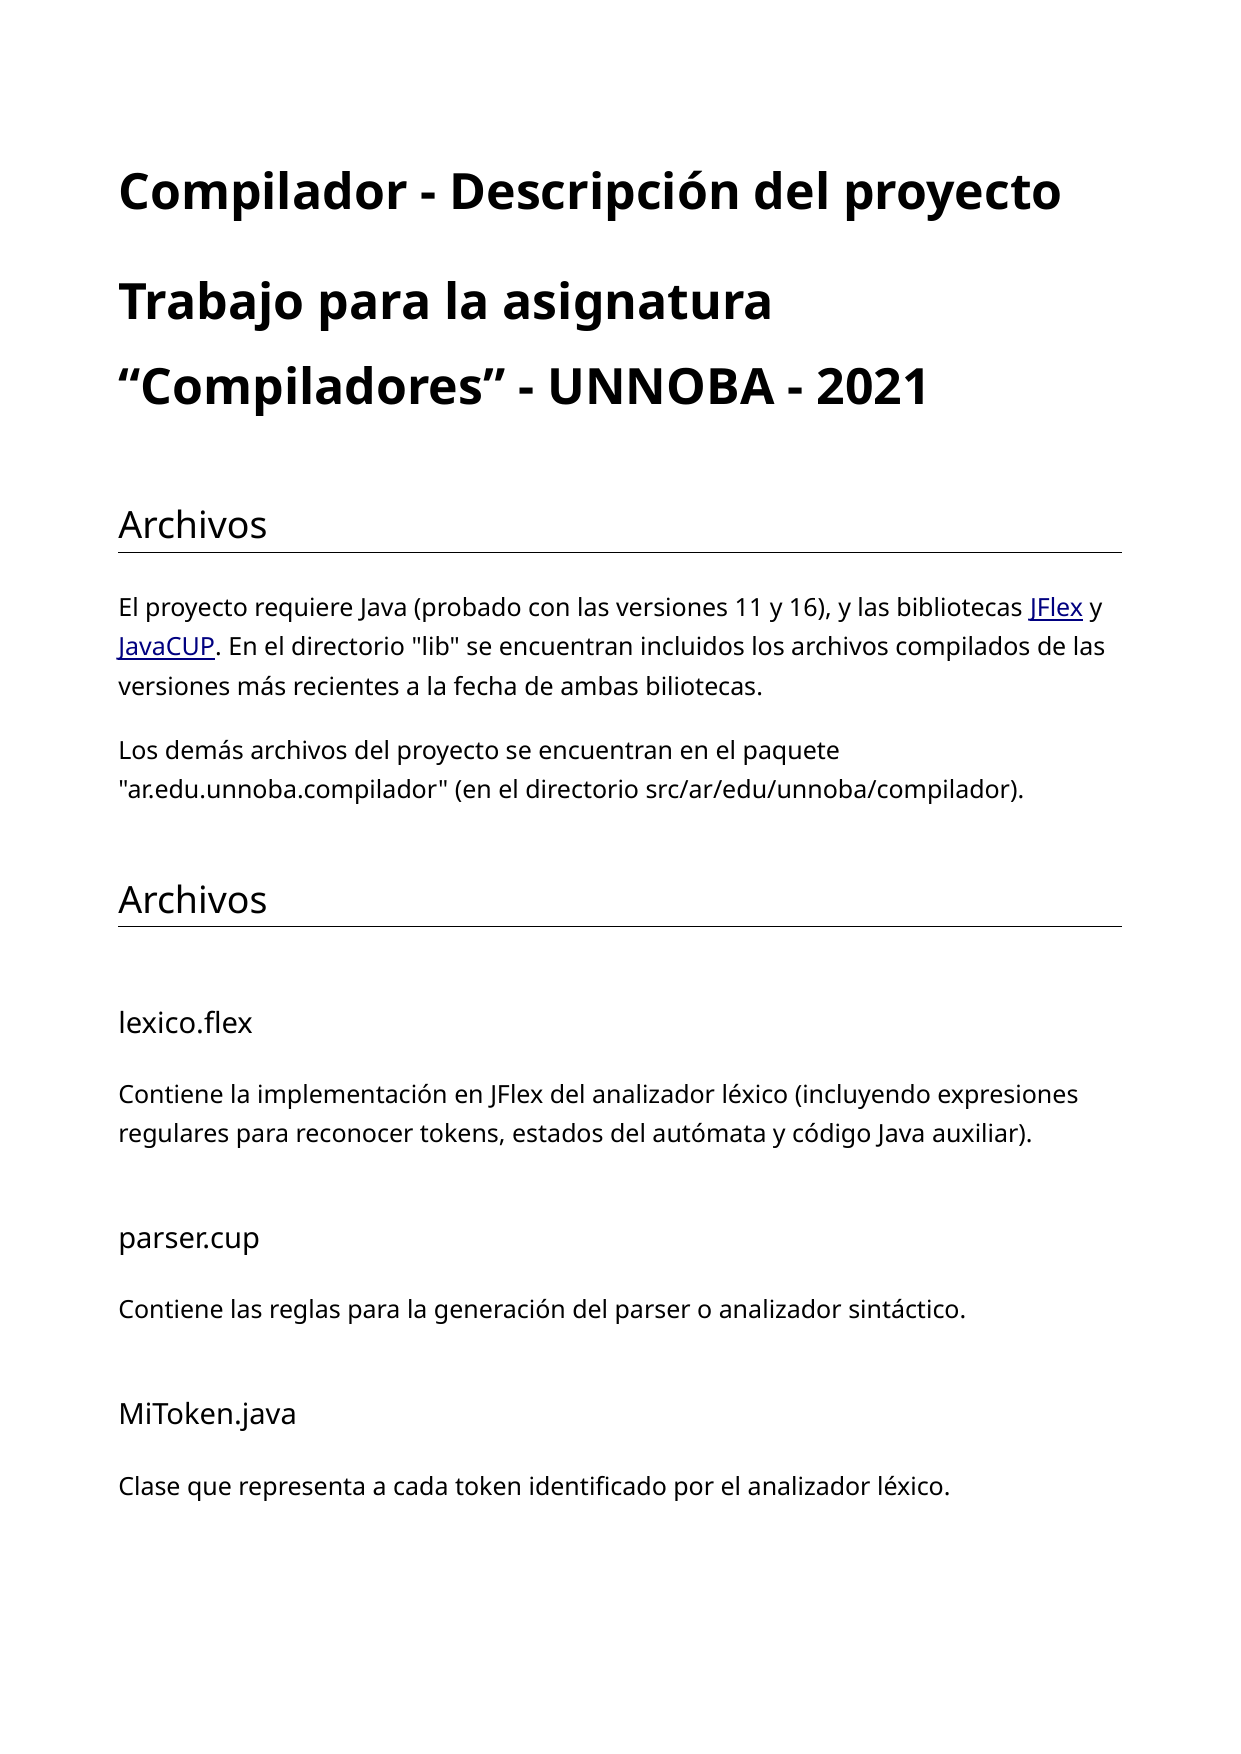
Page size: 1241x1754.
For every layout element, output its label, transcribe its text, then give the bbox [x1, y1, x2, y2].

text Los demás archivos del proyecto se encuentran en el paquete "ar.edu.unnoba.compilador" (en el directorio src/ar/edu/unnoba/compilador). [118, 732, 1122, 806]
text Contiene las reglas para la generación del parser o analizador sintáctico. [118, 1292, 1122, 1326]
subtitle Archivos [118, 873, 1122, 926]
text Contiene la implementación en JFlex del analizador léxico (incluyendo expresiones regulares para reconocer tokens, estados del autómata y código Java auxiliar). [118, 1077, 1122, 1150]
text Clase que representa a cada token identificado por el analizador léxico. [118, 1468, 1122, 1502]
subtitle lexico.flex [118, 1002, 1122, 1042]
text Trabajo para la asignatura “Compiladores” - UNNOBA - 2021 [118, 266, 1122, 419]
subtitle MiToken.java [118, 1394, 1122, 1433]
subtitle parser.cup [118, 1217, 1122, 1257]
subtitle Archivos [118, 498, 1122, 552]
text El proyecto requiere Java (probado con las versiones 11 y 16), y las bibliotecas JFlex y JavaCUP. En el directorio "lib" se encuentran incluidos los archivos compilados de las versiones más recientes a la fecha de ambas biliotecas. [118, 590, 1122, 702]
subtitle Compilador - Descripción del proyecto [118, 156, 1122, 224]
